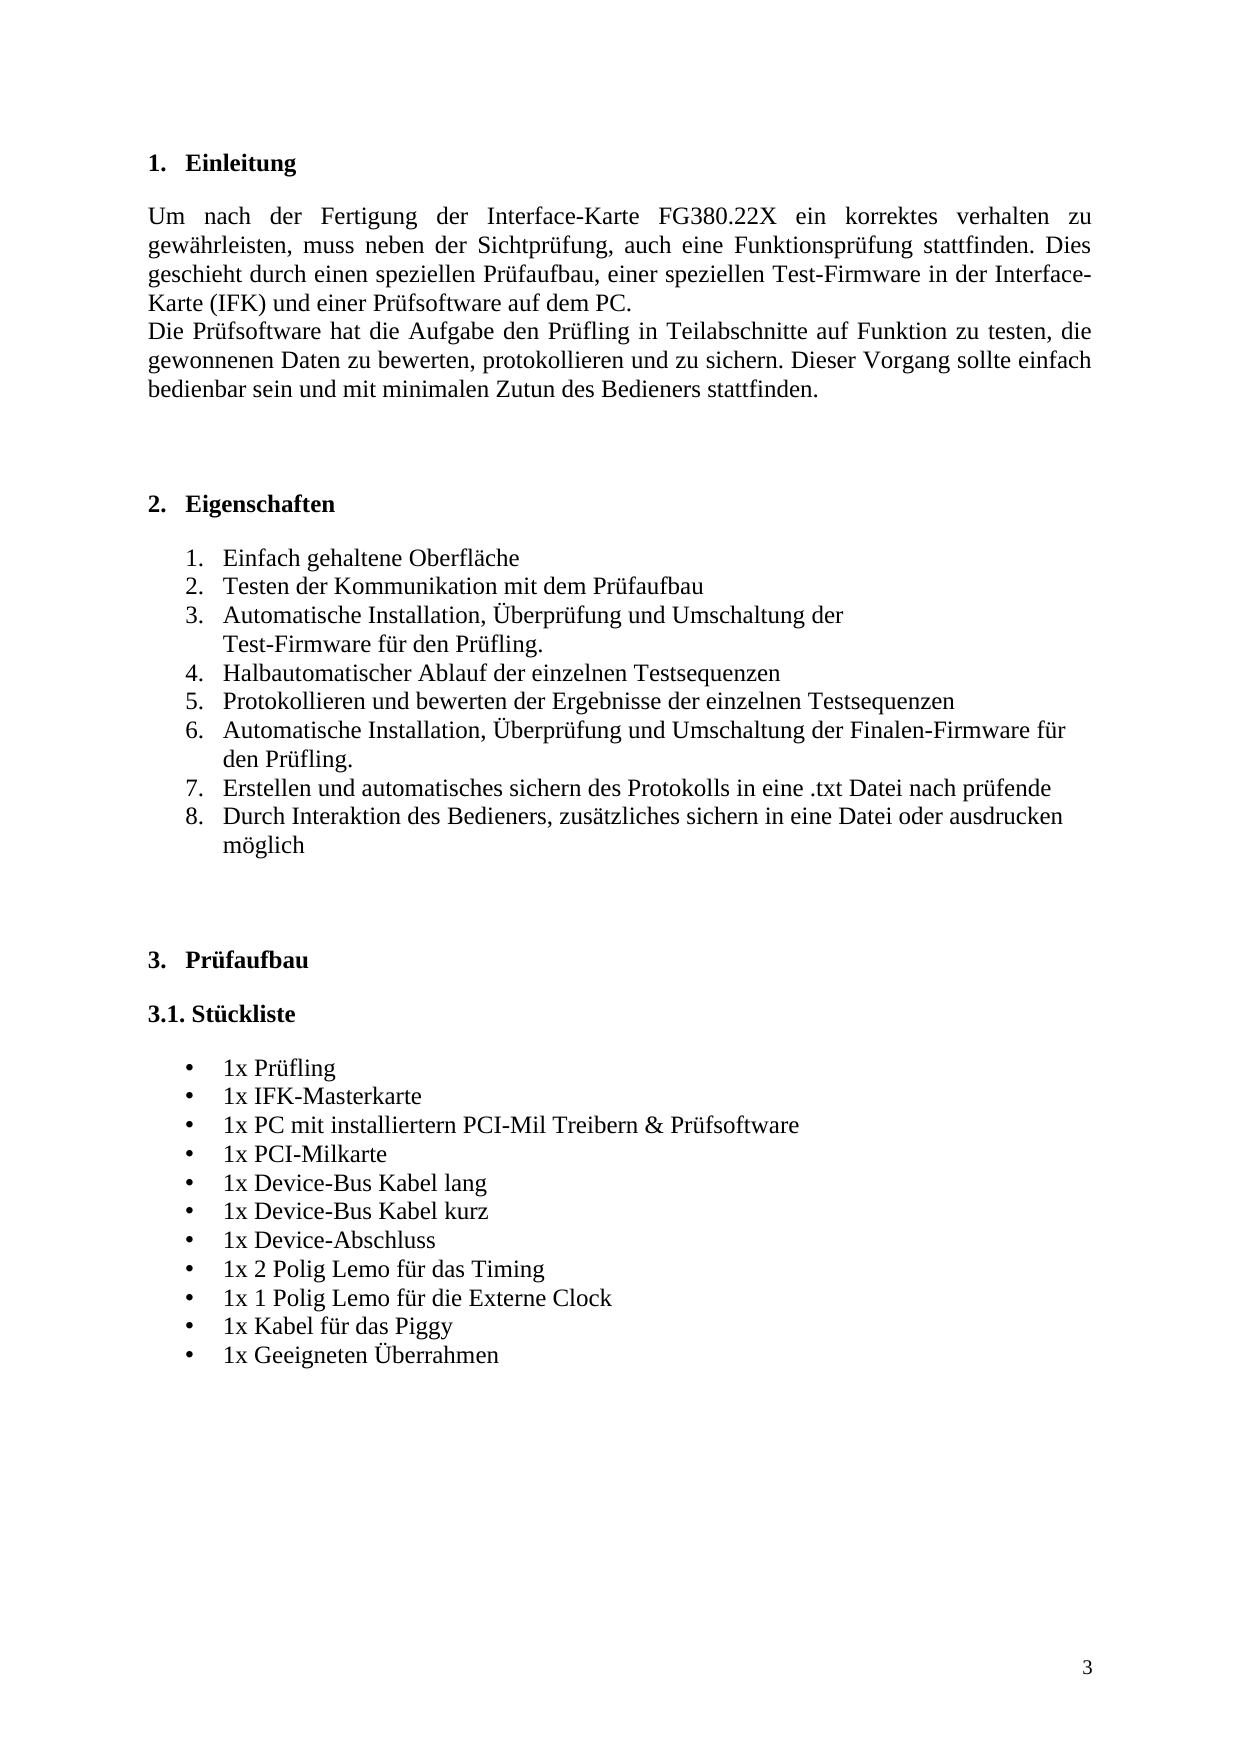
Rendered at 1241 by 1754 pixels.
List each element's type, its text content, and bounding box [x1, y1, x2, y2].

list Protokollieren und bewerten der Ergebnisse der einzelnen Testsequenzen [185, 686, 1092, 715]
list Automatische Installation, Überprüfung und Umschaltung der Finalen-Firmware für den Prüfling. [185, 715, 1092, 773]
list Halbautomatischer Ablauf der einzelnen Testsequenzen [185, 658, 1092, 686]
subtitle Einleitung [148, 148, 1092, 176]
list 1x 1 Polig Lemo für die Externe Clock [185, 1283, 1092, 1311]
list 1x Device-Abschluss [185, 1225, 1092, 1254]
list 1x 2 Polig Lemo für das Timing [185, 1254, 1092, 1283]
list 1x IFK-Masterkarte [185, 1081, 1092, 1110]
list 1x Kabel für das Piggy [185, 1311, 1092, 1340]
text Um nach der Fertigung der Interface-Karte FG380.22X ein korrektes verhalten zu gewährleisten, muss neben der Sichtprüfung, auch eine Funktionsprüfung stattfinden. Dies geschieht durch einen speziellen Prüfaufbau, einer speziellen Test-Firmware in der Interface-Karte (IFK) und einer Prüfsoftware auf dem PC. [148, 201, 1092, 316]
list 1x PCI-Milkarte [185, 1139, 1092, 1168]
subtitle Prüfaufbau [148, 945, 1092, 974]
text Die Prüfsoftware hat die Aufgabe den Prüfling in Teilabschnitte auf Funktion zu testen, die gewonnenen Daten zu bewerten, protokollieren und zu sichern. Dieser Vorgang sollte einfach bedienbar sein und mit minimalen Zutun des Bedieners stattfinden. [148, 316, 1092, 403]
list Testen der Kommunikation mit dem Prüfaufbau [185, 571, 1092, 600]
list Durch Interaktion des Bedieners, zusätzliches sichern in eine Datei oder ausdrucken möglich [185, 801, 1092, 859]
subtitle Stückliste [148, 999, 1092, 1028]
list Automatische Installation, Überprüfung und Umschaltung der Test-Firmware für den Prüfling. [185, 600, 1092, 658]
list 1x Device-Bus Kabel kurz [185, 1196, 1092, 1225]
list 1x Device-Bus Kabel lang [185, 1168, 1092, 1196]
list 1x PC mit installiertern PCI-Mil Treibern & Prüfsoftware [185, 1110, 1092, 1139]
list Einfach gehaltene Oberfläche [185, 543, 1092, 571]
list 1x Prüfling [185, 1053, 1092, 1081]
subtitle Eigenschaften [148, 489, 1092, 518]
list 1x Geeigneten Überrahmen [185, 1340, 1092, 1369]
list Erstellen und automatisches sichern des Protokolls in eine .txt Datei nach prüfende [185, 773, 1092, 801]
